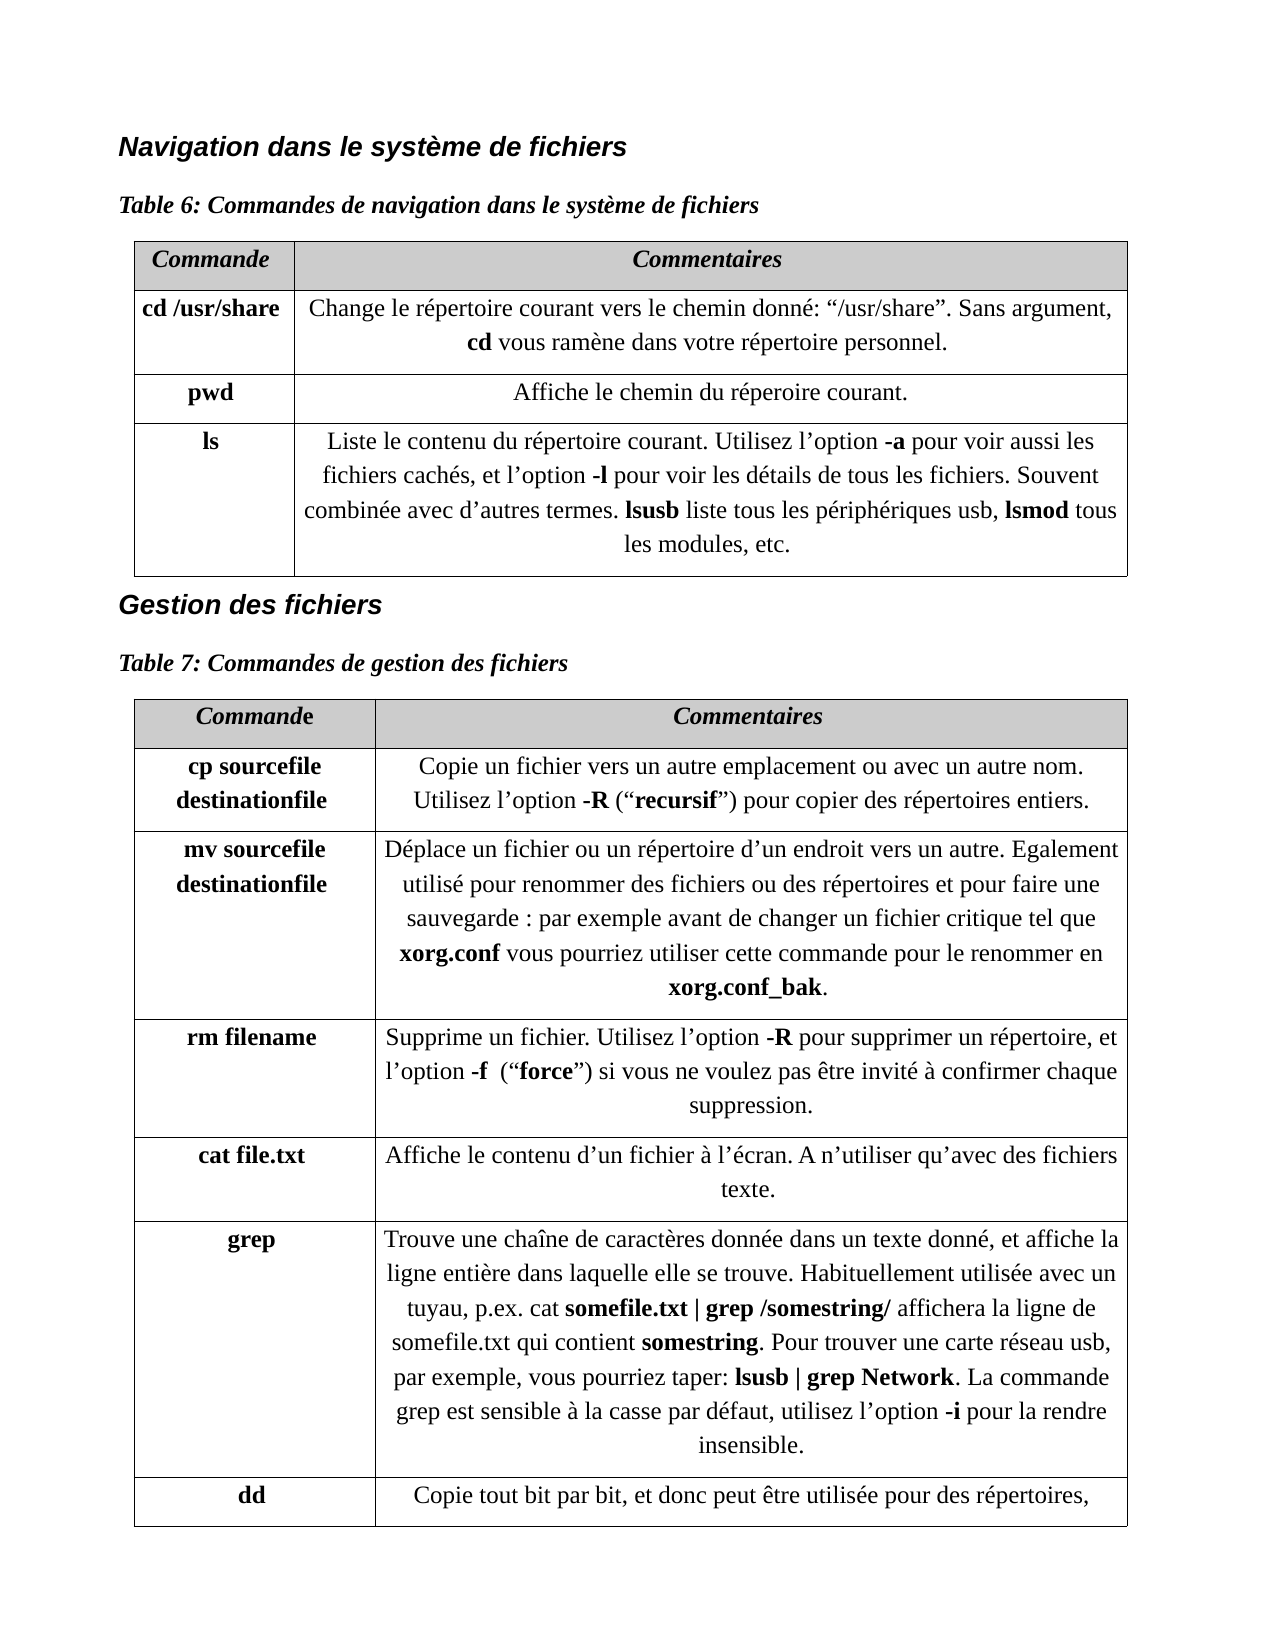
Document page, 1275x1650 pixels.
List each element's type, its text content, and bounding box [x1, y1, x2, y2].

table_header Commentaires [295, 242, 1127, 290]
table_cell mv sourcefile destinationfile [135, 832, 375, 1019]
table_cell cat file.txt [135, 1138, 375, 1221]
table_cell Supprime un fichier. Utilisez l’option -R pour supprimer un répertoire, et l’option -f (“force”) si vous ne voulez pas être invité à confirmer chaque suppression. [376, 1020, 1127, 1137]
table_cell dd [135, 1478, 375, 1526]
table_cell Copie tout bit par bit, et donc peut être utilisée pour des répertoires, [376, 1478, 1127, 1526]
table_cell Trouve une chaîne de caractères donnée dans un texte donné, et affiche la ligne entière dans laquelle elle se trouve. Habituellement utilisée avec un tuyau, p.ex. cat somefile.txt | grep /somestring/ affichera la ligne de somefile.txt qui contient somestring. Pour trouver une carte réseau usb, par exemple, vous pourriez taper: lsusb | grep Network. La commande grep est sensible à la casse par défaut, utilisez l’option -i pour la rendre insensible. [376, 1222, 1127, 1477]
table_cell ls [135, 424, 294, 576]
text Table 7: Commandes de gestion des fichiers [118, 648, 1157, 677]
table_cell Affiche le contenu d’un fichier à l’écran. A n’utiliser qu’avec des fichiers texte. [376, 1138, 1127, 1221]
subtitle Gestion des fichiers [118, 588, 1157, 620]
table_header Commande [135, 700, 375, 748]
table_header Commentaires [376, 700, 1127, 748]
table_cell cd /usr/share [135, 291, 294, 374]
subtitle Navigation dans le système de fichiers [118, 131, 1157, 162]
table_cell Déplace un fichier ou un répertoire d’un endroit vers un autre. Egalement utilisé pour renommer des fichiers ou des répertoires et pour faire une sauvegarde : par exemple avant de changer un fichier critique tel que xorg.conf vous pourriez utiliser cette commande pour le renommer en xorg.conf_bak. [376, 832, 1127, 1019]
table_header Commande [135, 242, 294, 290]
table_cell Affiche le chemin du réperoire courant. [295, 375, 1127, 423]
table_cell pwd [135, 375, 294, 423]
table_cell rm filename [135, 1020, 375, 1137]
text Table 6: Commandes de navigation dans le système de fichiers [118, 191, 1157, 219]
table_cell Liste le contenu du répertoire courant. Utilisez l’option -a pour voir aussi les fichiers cachés, et l’option -l pour voir les détails de tous les fichiers. Souvent combinée avec d’autres termes. lsusb liste tous les périphériques usb, lsmod tous les modules, etc. [295, 424, 1127, 576]
table_cell Change le répertoire courant vers le chemin donné: “/usr/share”. Sans argument, cd vous ramène dans votre répertoire personnel. [295, 291, 1127, 374]
table_cell cp sourcefile destinationfile [135, 749, 375, 831]
table_cell grep [135, 1222, 375, 1477]
table_cell Copie un fichier vers un autre emplacement ou avec un autre nom. Utilisez l’option -R (“recursif”) pour copier des répertoires entiers. [376, 749, 1127, 831]
